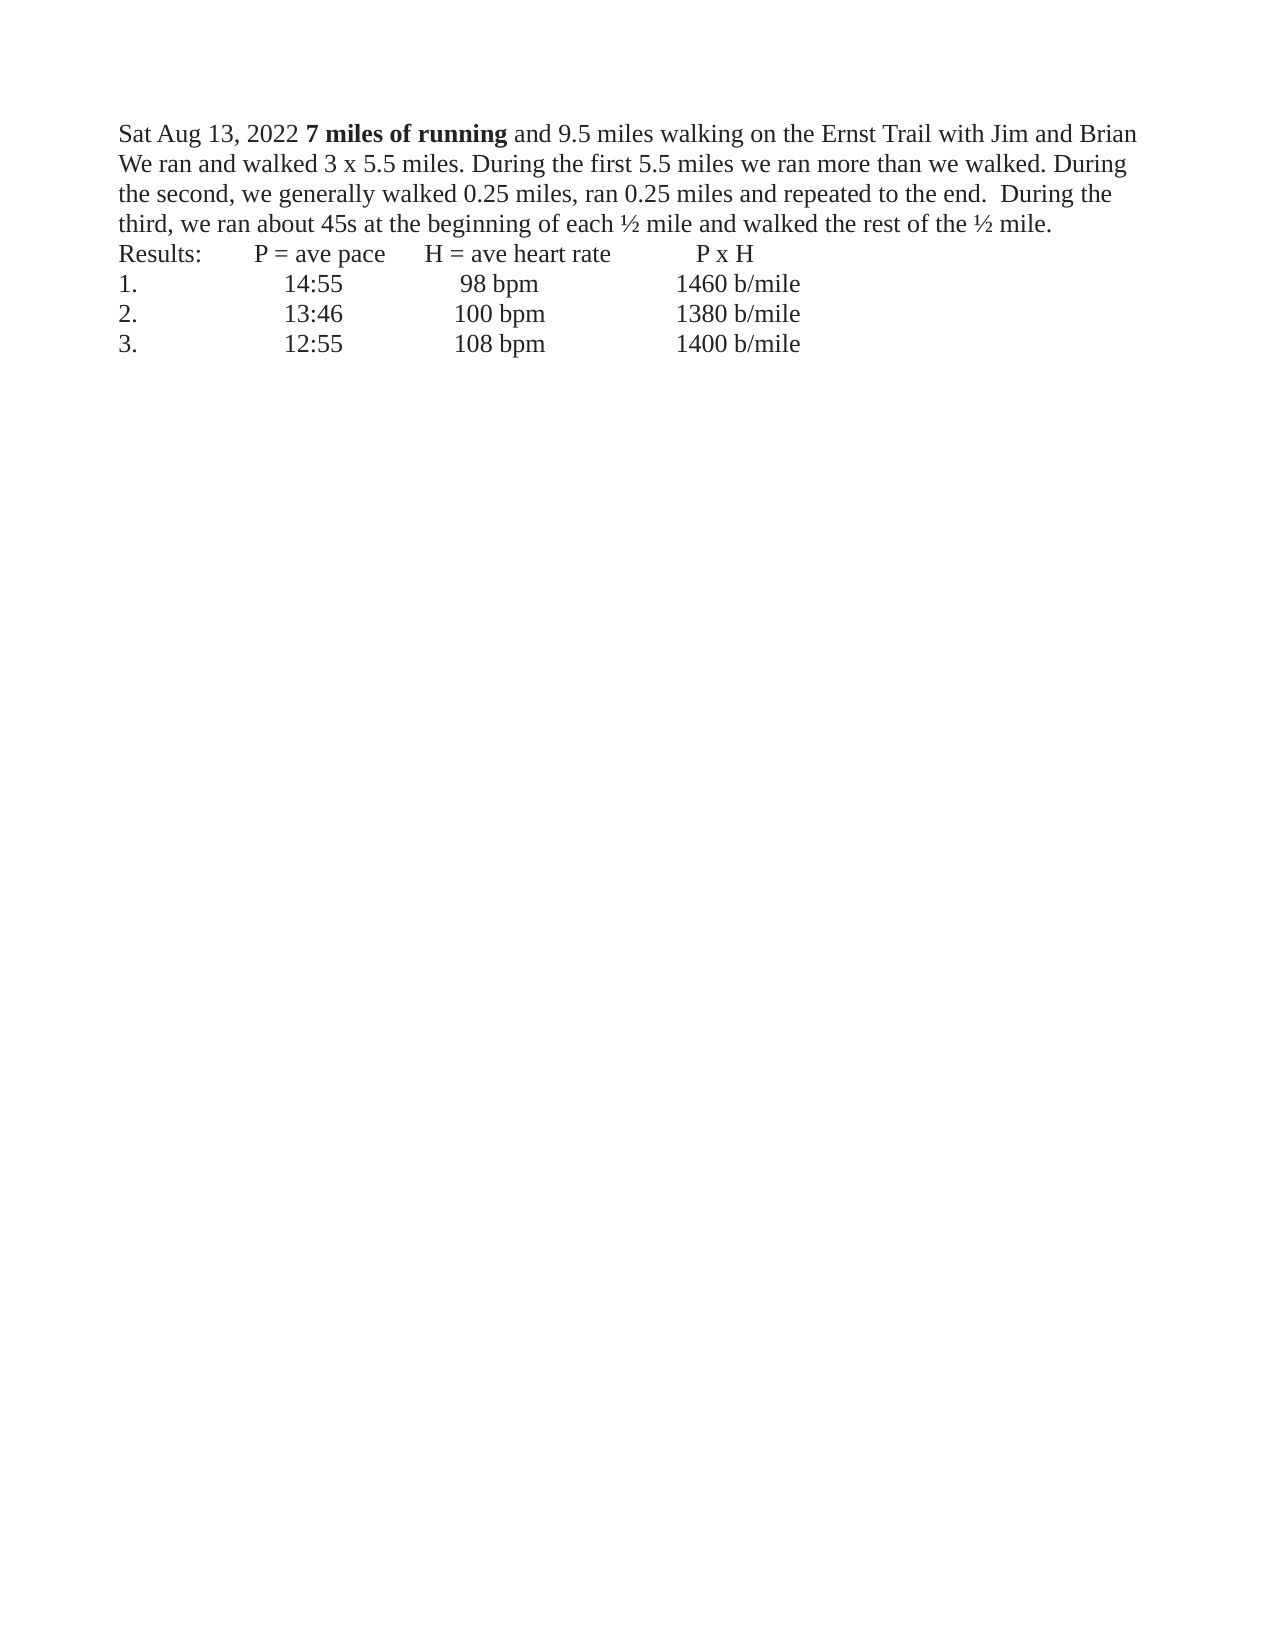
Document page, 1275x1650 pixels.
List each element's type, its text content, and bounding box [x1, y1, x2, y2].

text Results: P = ave pace H = ave heart rate P x H [118, 238, 1161, 268]
text 3. 12:55 108 bpm 1400 b/mile [118, 328, 1161, 358]
text 2. 13:46 100 bpm 1380 b/mile [118, 298, 1161, 328]
text We ran and walked 3 x 5.5 miles. During the first 5.5 miles we ran more than we walked. During the second, we generally walked 0.25 miles, ran 0.25 miles and repeated to the end. During the third, we ran about 45s at the beginning of each ½ mile and walked the rest of the ½ mile. [118, 148, 1161, 238]
text 1. 14:55 98 bpm 1460 b/mile [118, 268, 1161, 298]
text Sat Aug 13, 2022 7 miles of running and 9.5 miles walking on the Ernst Trail with Jim and Brian [118, 118, 1161, 148]
